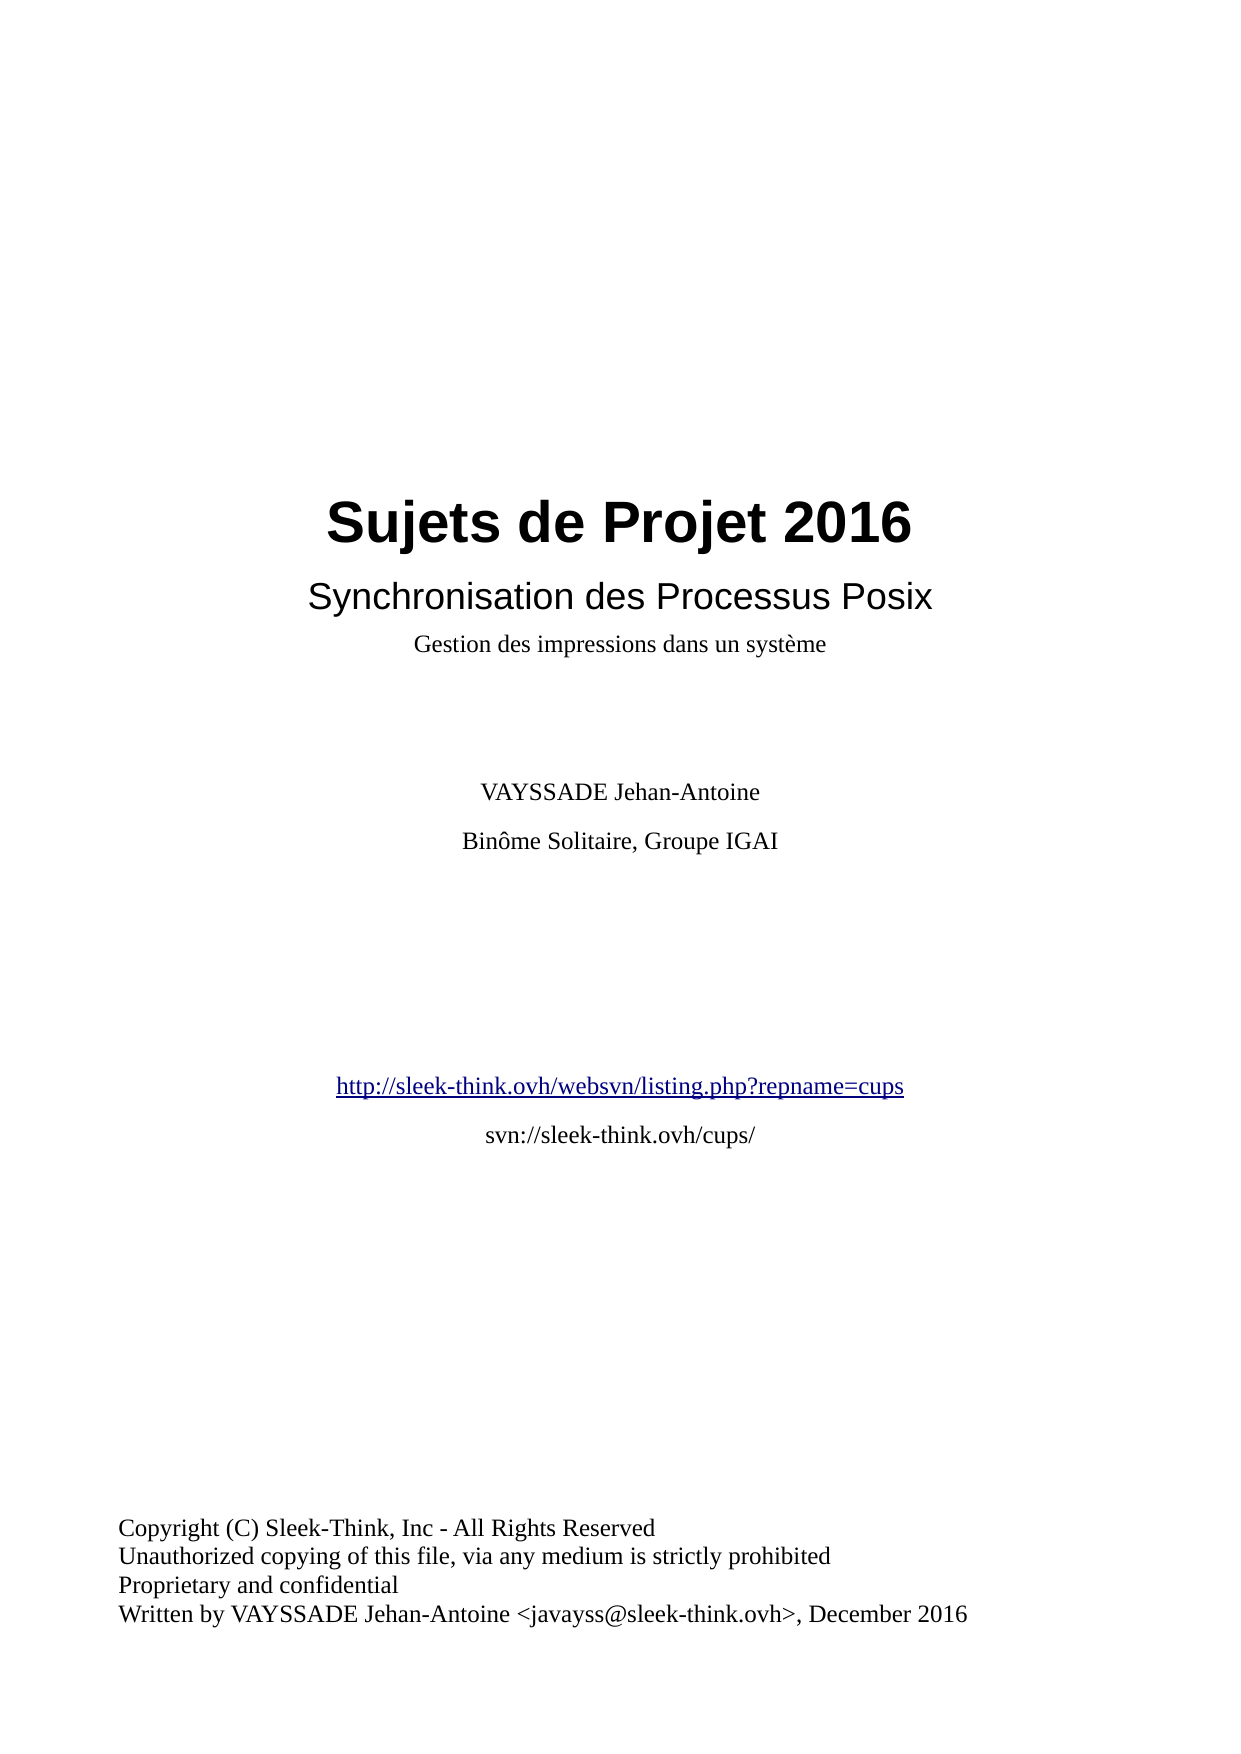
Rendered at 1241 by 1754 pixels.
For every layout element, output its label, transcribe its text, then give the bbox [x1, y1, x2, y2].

text svn://sleek-think.ovh/cups/ [118, 1120, 1122, 1149]
text Gestion des impressions dans un système [118, 629, 1122, 658]
text Copyright (C) Sleek-Think, Inc - All Rights Reserved [118, 1513, 1122, 1541]
subtitle Synchronisation des Processus Posix [118, 574, 1122, 617]
text Proprietary and confidential [118, 1570, 1122, 1599]
text VAYSSADE Jehan-Antoine [118, 777, 1122, 806]
text http://sleek-think.ovh/websvn/listing.php?repname=cups [118, 1071, 1122, 1100]
text Binôme Solitaire, Groupe IGAI [118, 826, 1122, 854]
text Written by VAYSSADE Jehan-Antoine <javayss@sleek-think.ovh>, December 2016 [118, 1599, 1122, 1628]
text Unauthorized copying of this file, via any medium is strictly prohibited [118, 1541, 1122, 1570]
title Sujets de Projet 2016 [118, 488, 1122, 555]
